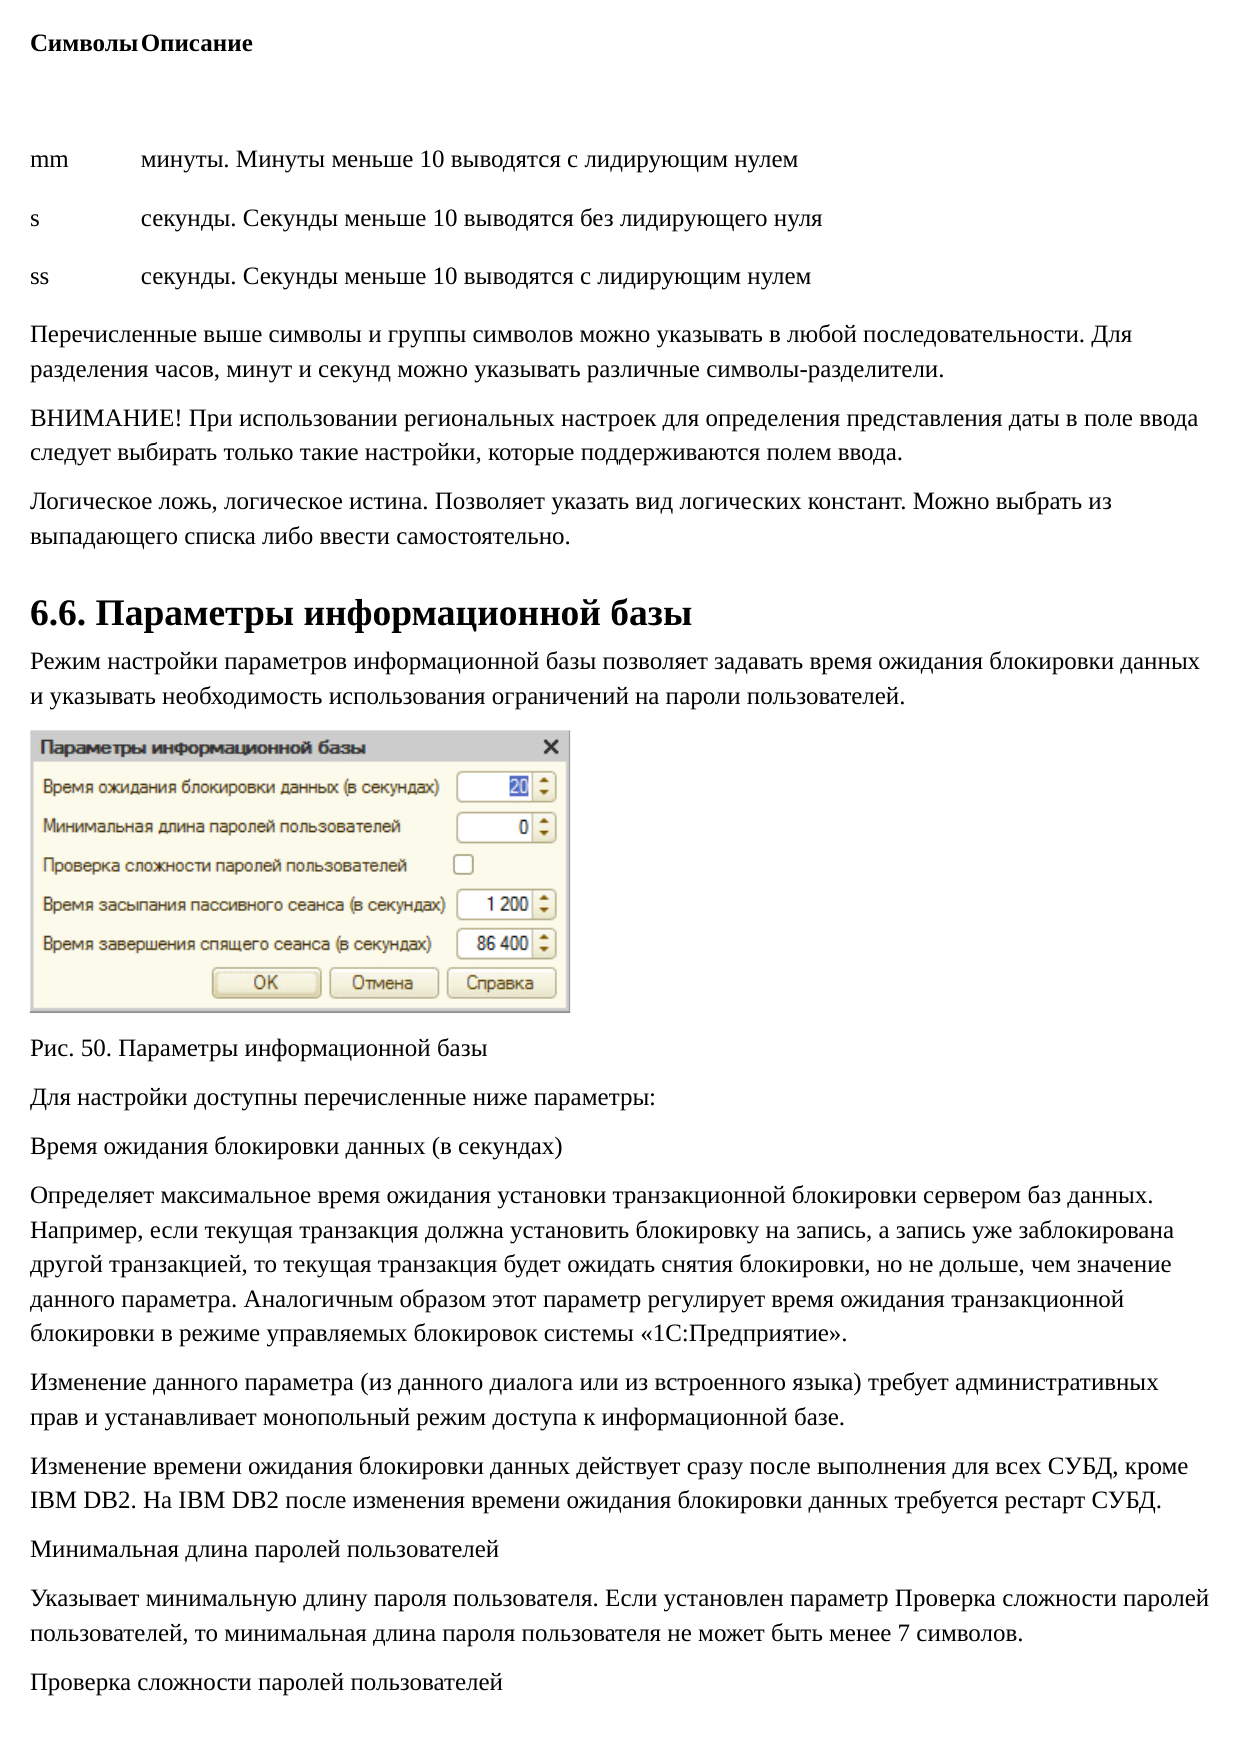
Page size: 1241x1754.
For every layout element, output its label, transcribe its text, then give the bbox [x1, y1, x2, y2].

text Определяет максимальное время ожидания установки транзакционной блокировки сервером баз данных. Например, если текущая транзакция должна установить блокировку на запись, а запись уже заблокирована другой транзакцией, то текущая транзакция будет ожидать снятия блокировки, но не дольше, чем значение данного параметра. Аналогичным образом этот параметр регулирует время ожидания транзакционной блокировки в режиме управляемых блокировок системы «1С:Предприятие». [30, 1180, 1211, 1347]
table_cell [30, 86, 141, 144]
text Логическое ложь, логическое истина. Позволяет указать вид логических констант. Можно выбрать из выпадающего списка либо ввести самостоятельно. [30, 486, 1211, 549]
text Минимальная длина паролей пользователей [30, 1534, 1211, 1563]
text Указывает минимальную длину пароля пользователя. Если установлен параметр Проверка сложности паролей пользователей, то минимальная длина пароля пользователя не может быть менее 7 символов. [30, 1583, 1211, 1647]
text ВНИМАНИЕ! При использовании региональных настроек для определения представления даты в поле ввода следует выбирать только такие настройки, которые поддерживаются полем ввода. [30, 403, 1211, 466]
subtitle 6.6. Параметры информационной базы [30, 591, 1211, 634]
text Время ожидания блокировки данных (в секундах) [30, 1131, 1211, 1160]
text Режим настройки параметров информационной базы позволяет задавать время ожидания блокировки данных и указывать необходимость использования ограничений на пароли пользователей. [30, 646, 1211, 709]
table_cell секунды. Секунды меньше 10 выводятся с лидирующим нулем [141, 261, 1211, 319]
table_cell s [30, 203, 141, 261]
text Для настройки доступны перечисленные ниже параметры: [30, 1082, 1211, 1111]
picture [29, 730, 571, 1013]
text Рис. 50. Параметры информационной базы [30, 1033, 1211, 1062]
table_cell минуты. Минуты меньше 10 выводятся с лидирующим нулем [141, 145, 1211, 203]
text Перечисленные выше символы и группы символов можно указывать в любой последовательности. Для разделения часов, минут и секунд можно указывать различные символы-разделители. [30, 319, 1211, 382]
table_header Описание [141, 28, 1211, 86]
table_cell ss [30, 261, 141, 319]
table_header Символы [30, 28, 141, 86]
text Проверка сложности паролей пользователей [30, 1667, 1211, 1696]
table_cell [141, 86, 1211, 144]
text Изменение времени ожидания блокировки данных действует сразу после выполнения для всех СУБД, кроме IBM DB2. На IBM DB2 после изменения времени ожидания блокировки данных требуется рестарт СУБД. [30, 1451, 1211, 1514]
table_cell mm [30, 145, 141, 203]
text Изменение данного параметра (из данного диалога или из встроенного языка) требует административных прав и устанавливает монопольный режим доступа к информационной базе. [30, 1367, 1211, 1430]
table_cell секунды. Секунды меньше 10 выводятся без лидирующего нуля [141, 203, 1211, 261]
